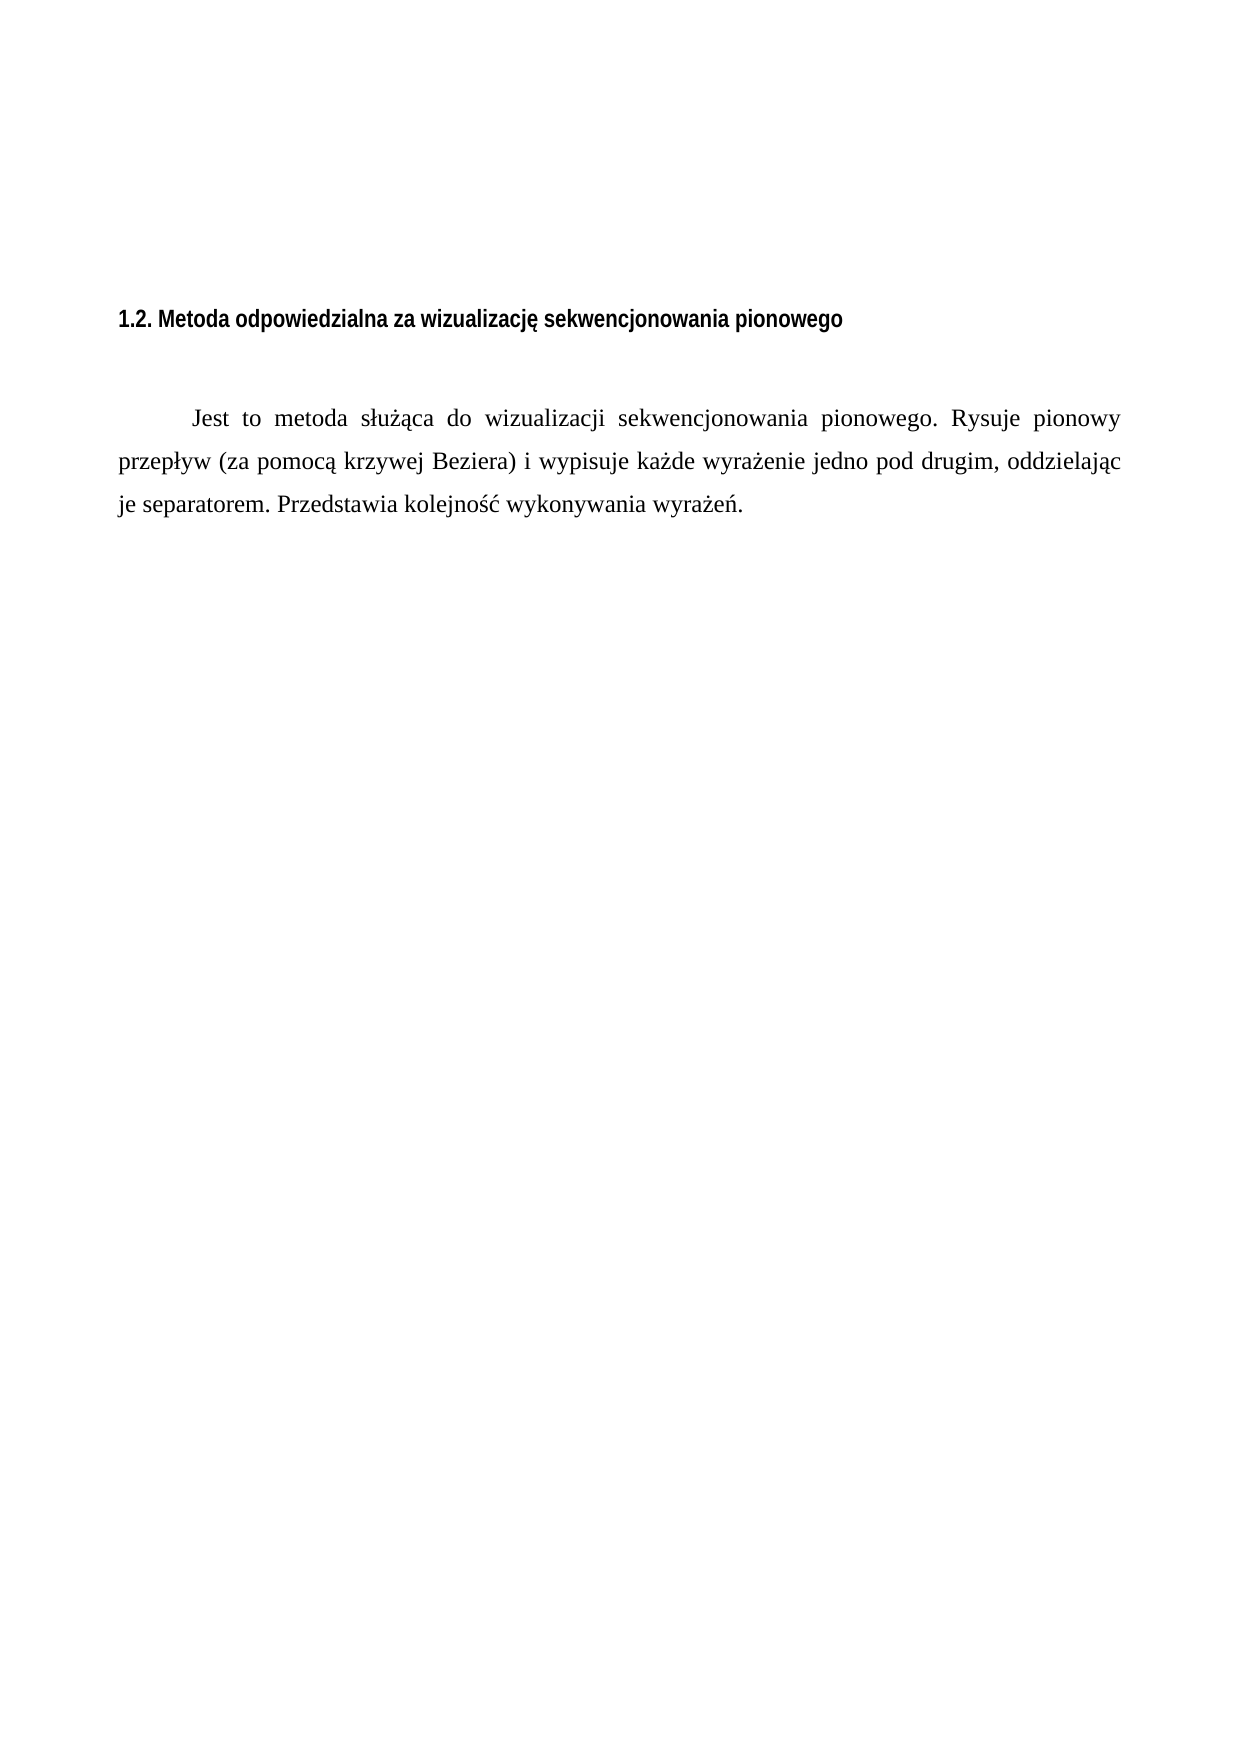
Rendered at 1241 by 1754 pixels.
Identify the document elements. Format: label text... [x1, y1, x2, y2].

subtitle 1.2. Metoda odpowiedzialna za wizualizację sekwencjonowania pionowego [118, 304, 1122, 333]
text Jest to metoda służąca do wizualizacji sekwencjonowania pionowego. Rysuje pionowy przepływ (za pomocą krzywej Beziera) i wypisuje każde wyrażenie jedno pod drugim, oddzielając je separatorem. Przedstawia kolejność wykonywania wyrażeń. [118, 403, 1122, 518]
